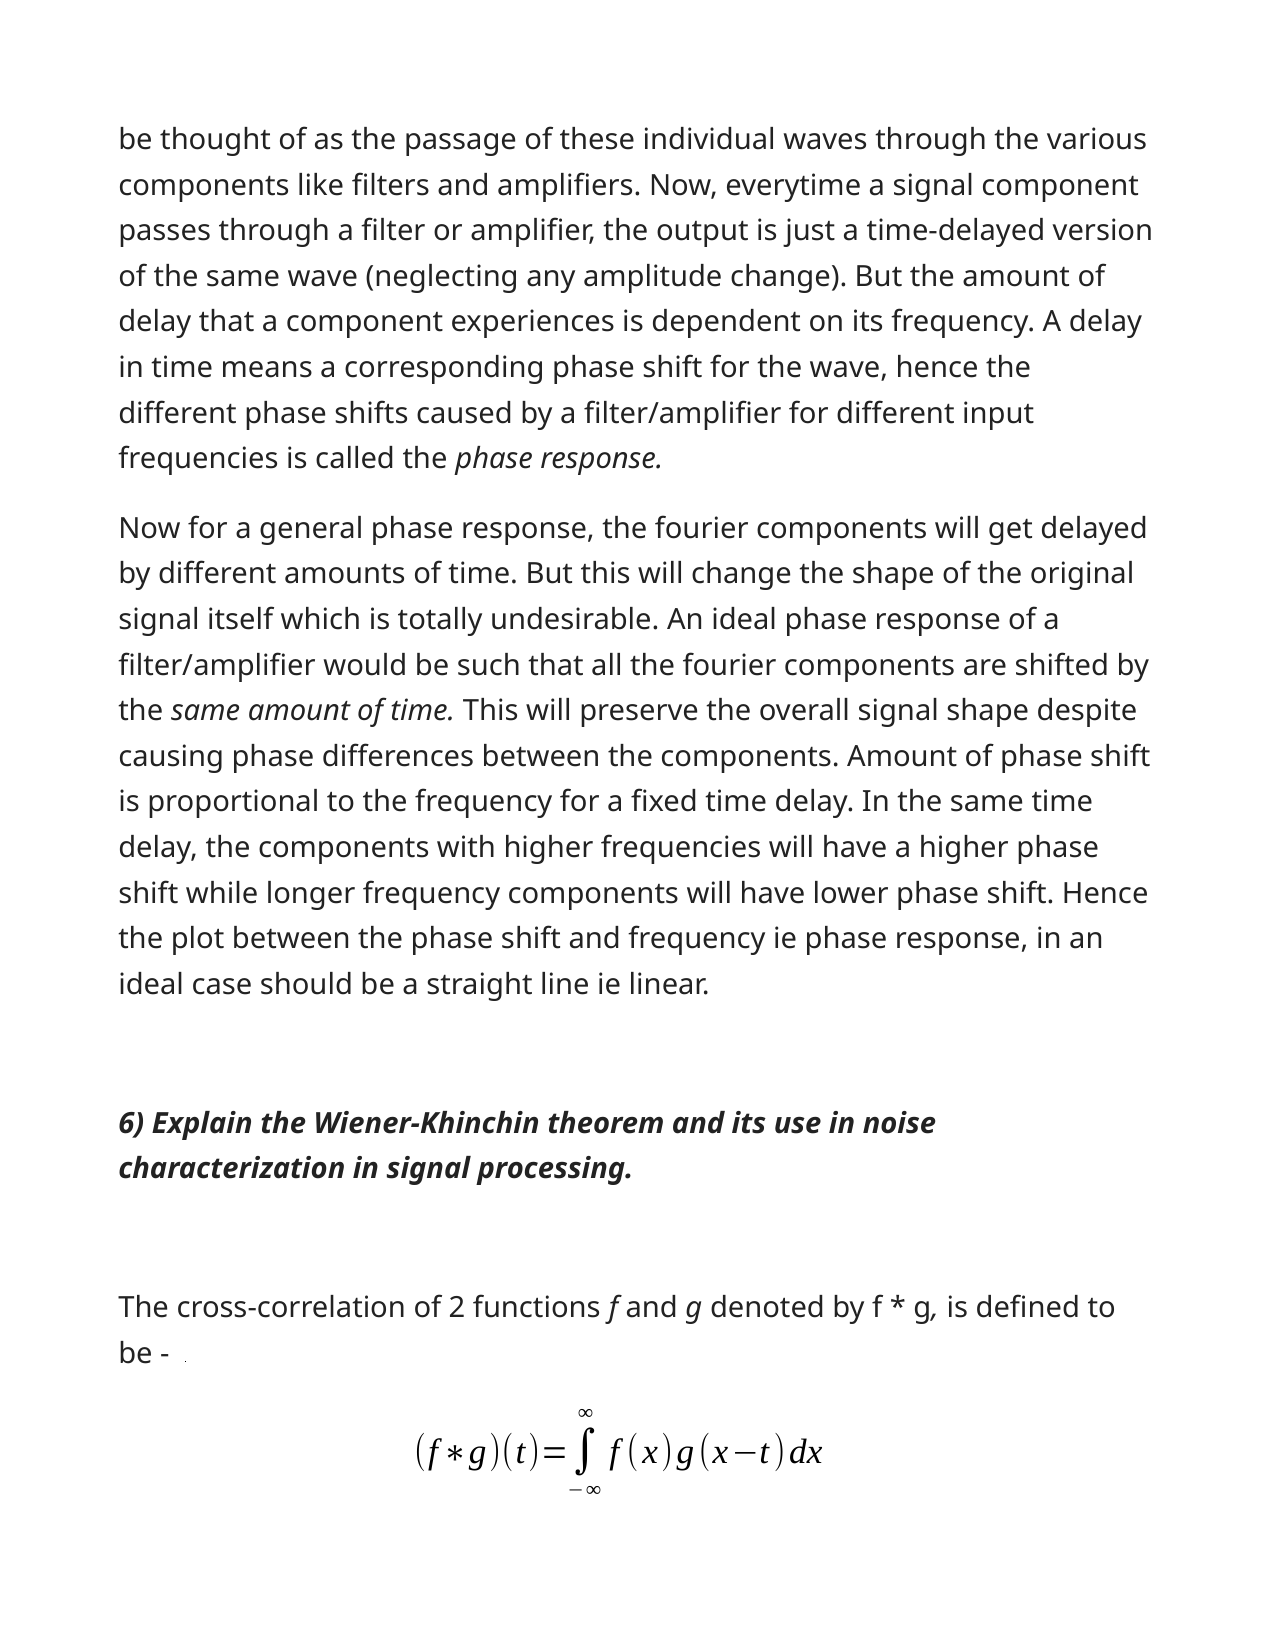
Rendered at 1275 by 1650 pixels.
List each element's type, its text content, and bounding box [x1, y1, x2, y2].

text 6) Explain the Wiener-Khinchin theorem and its use in noise characterization in signal processing. [118, 1102, 1157, 1187]
text The cross-correlation of 2 functions f and g denoted by f * g, is defined to be - [118, 1286, 1157, 1372]
text be thought of as the passage of these individual waves through the various components like filters and amplifiers. Now, everytime a signal component passes through a filter or amplifier, the output is just a time-delayed version of the same wave (neglecting any amplitude change). But the amount of delay that a component experiences is dependent on its frequency. A delay in time means a corresponding phase shift for the wave, hence the different phase shifts caused by a filter/amplifier for different input frequencies is called the phase response. [118, 118, 1157, 477]
text Now for a general phase response, the fourier components will get delayed by different amounts of time. But this will change the shape of the original signal itself which is totally undesirable. An ideal phase response of a filter/amplifier would be such that all the fourier components are shifted by the same amount of time. This will preserve the overall signal shape despite causing phase differences between the components. Amount of phase shift is proportional to the frequency for a fixed time delay. In the same time delay, the components with higher frequencies will have a higher phase shift while longer frequency components will have lower phase shift. Hence the plot between the phase shift and frequency ie phase response, in an ideal case should be a straight line ie linear. [118, 507, 1157, 1003]
